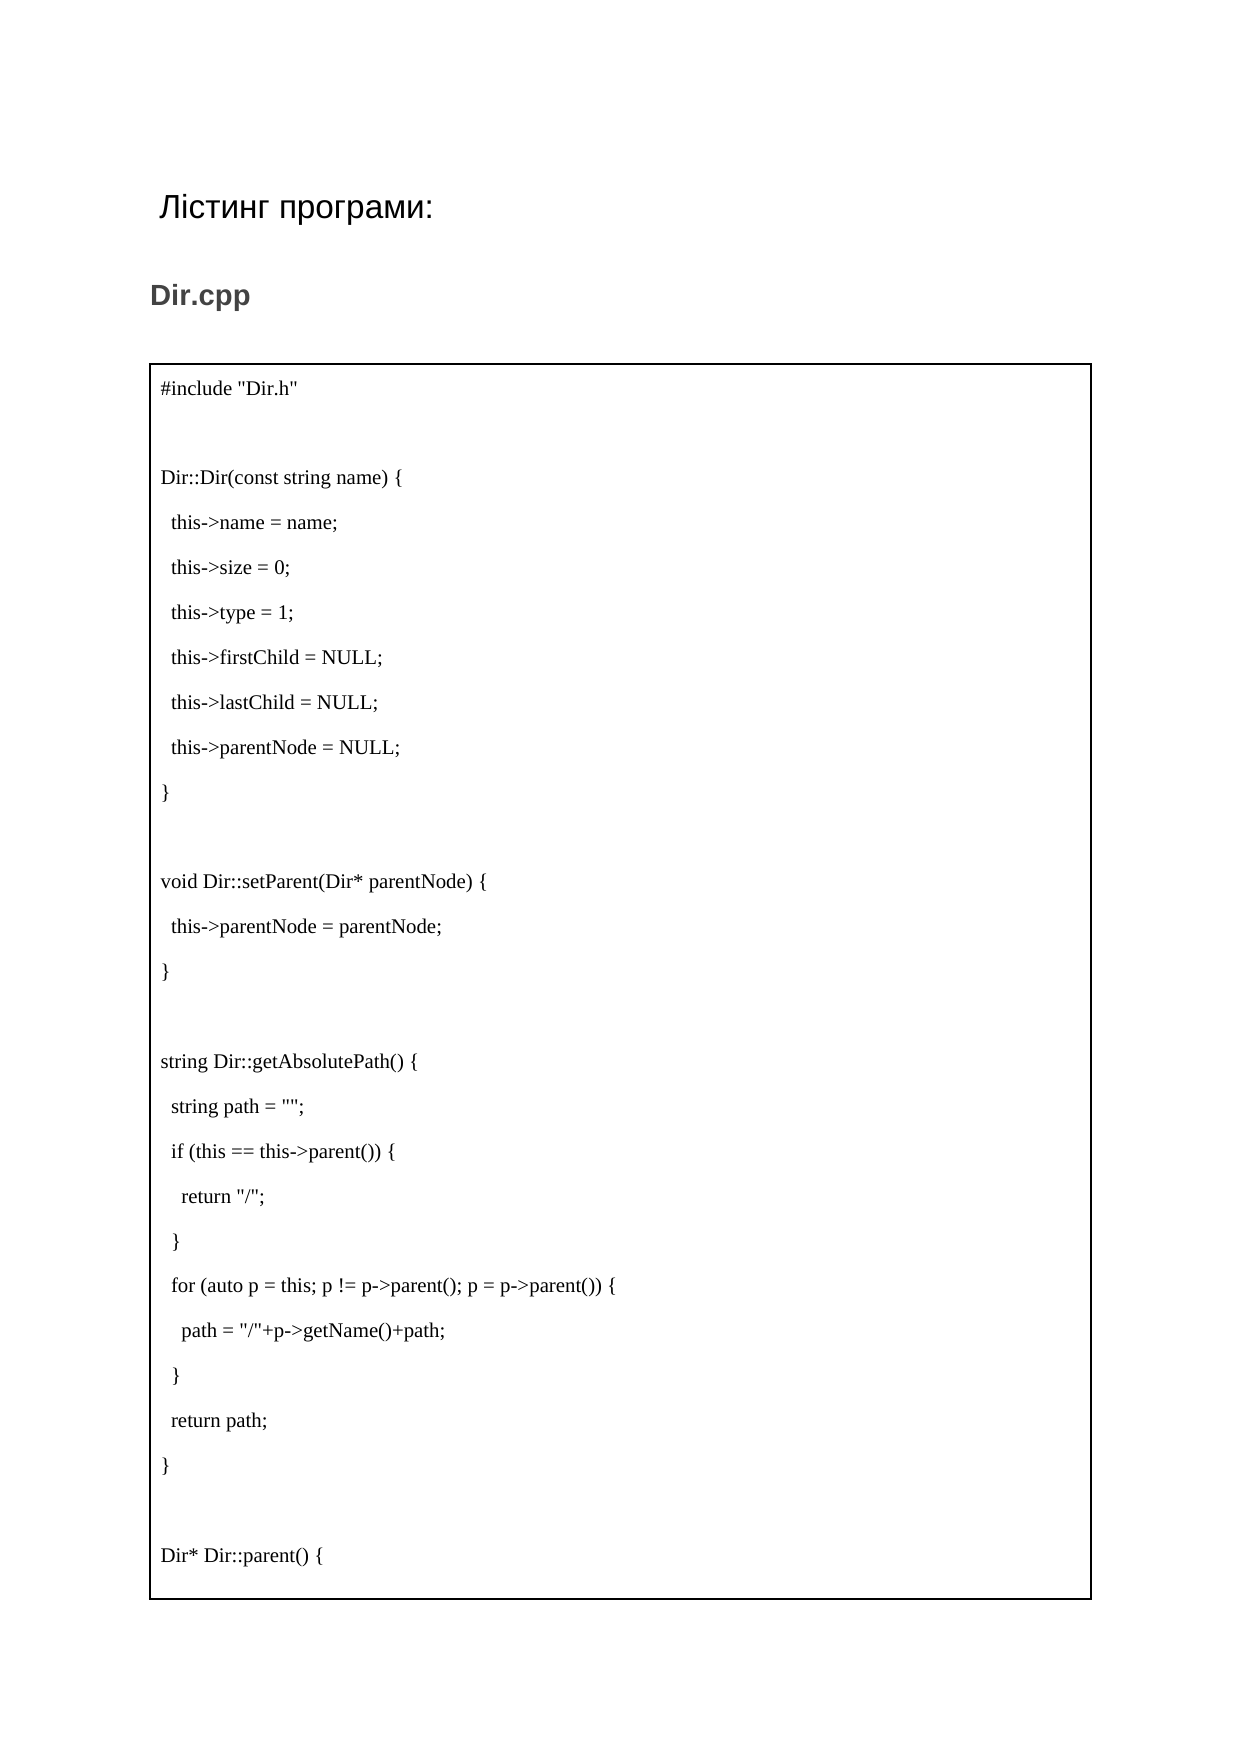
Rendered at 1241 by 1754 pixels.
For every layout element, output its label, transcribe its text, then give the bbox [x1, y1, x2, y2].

table_header #include "Dir.h" Dir::Dir(const string name) { this->name = name; this->size = 0; this->type = 1; this->firstChild = NULL; this->lastChild = NULL; this->parentNode = NULL; } void Dir::setParent(Dir* parentNode) { this->parentNode = parentNode; } string Dir::getAbsolutePath() { string path = ""; if (this == this->parent()) { return "/"; } for (auto p = this; p != p->parent(); p = p->parent()) { path = "/"+p->getName()+path; } return path; } Dir* Dir::parent() { [151, 365, 1090, 1598]
subtitle Dir.cpp [150, 278, 1090, 312]
subtitle Лістинг програми: [150, 187, 1090, 226]
